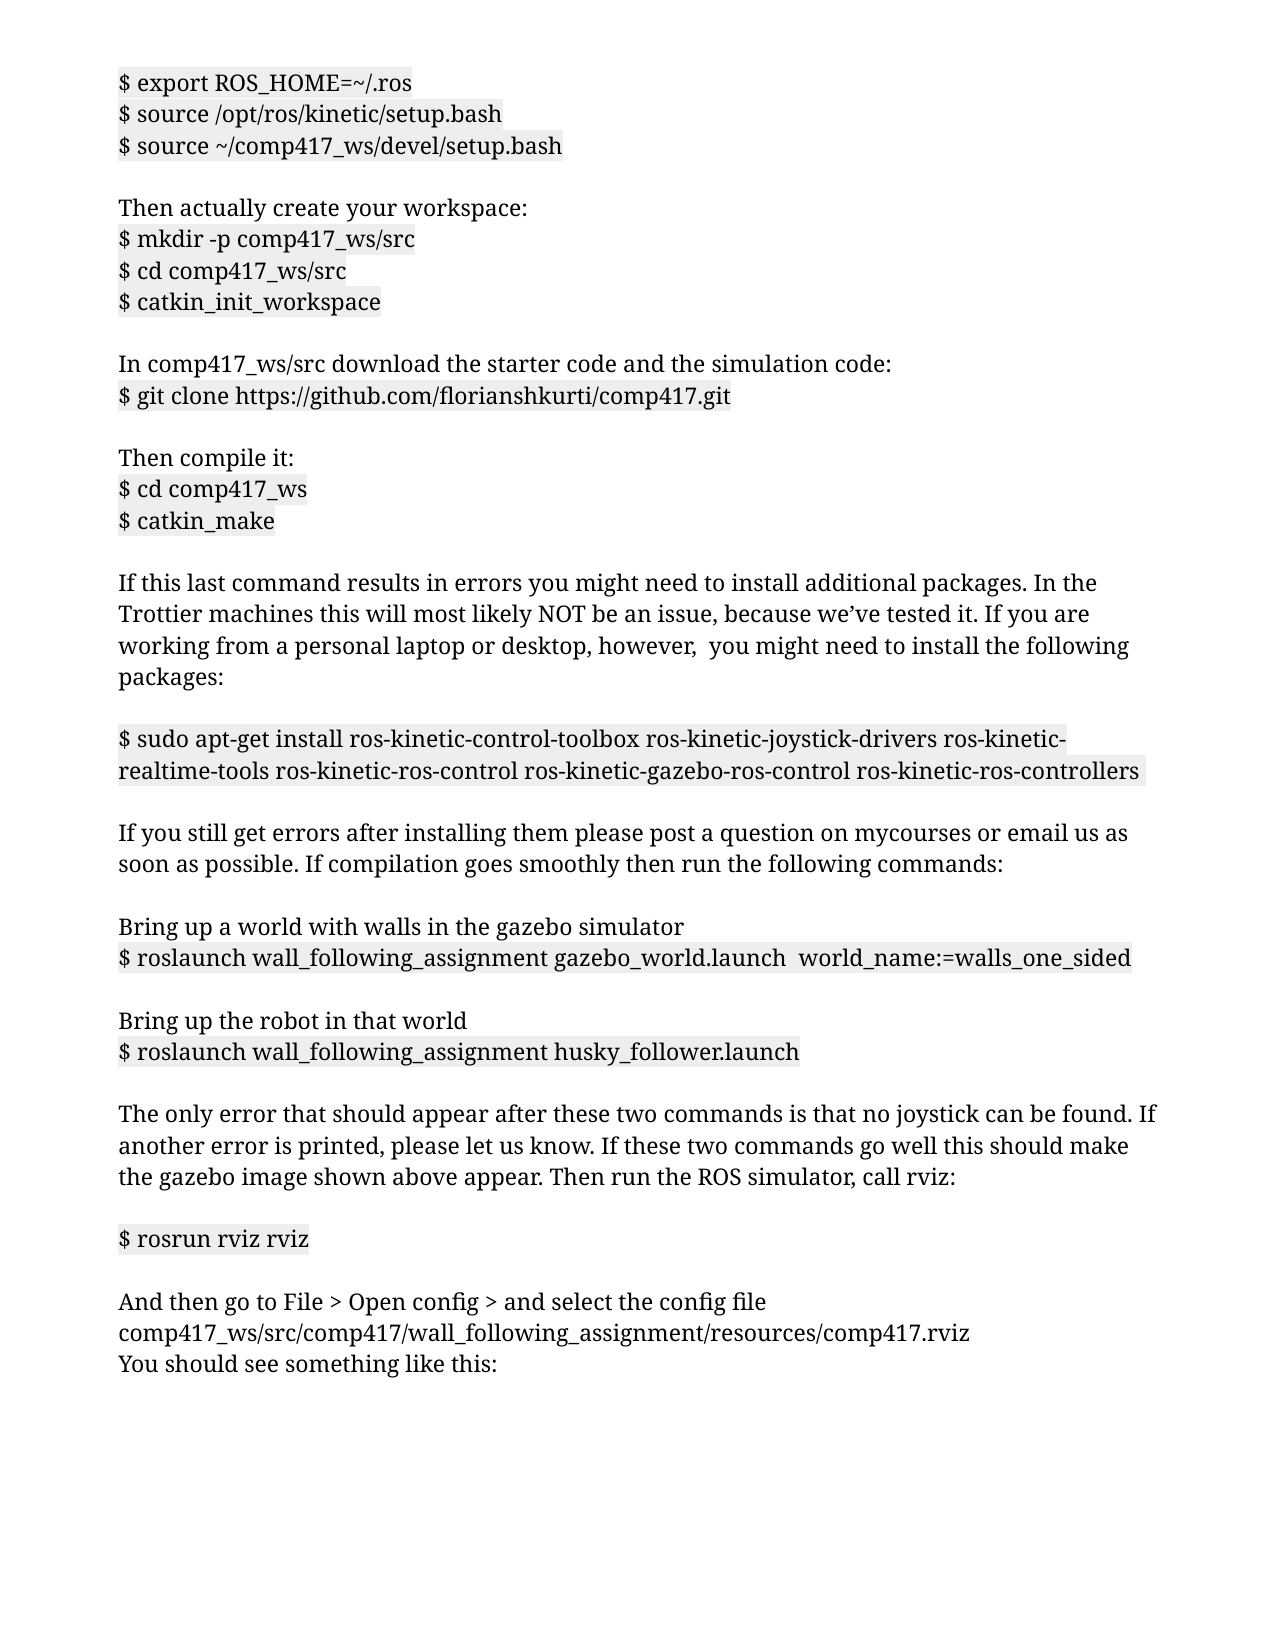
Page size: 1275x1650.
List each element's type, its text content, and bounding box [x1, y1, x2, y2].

text The only error that should appear after these two commands is that no joystick can be found. If another error is printed, please let us know. If these two commands go well this should make the gazebo image shown above appear. Then run the ROS simulator, call rviz: [118, 1098, 1157, 1192]
text $ mkdir -p comp417_ws/src [118, 223, 1157, 255]
text $ catkin_init_workspace [118, 286, 1157, 317]
text $ cd comp417_ws [118, 473, 1157, 505]
text Bring up a world with walls in the gazebo simulator [118, 911, 1157, 942]
text $ sudo apt-get install ros-kinetic-control-toolbox ros-kinetic-joystick-drivers ros-kinetic-realtime-tools ros-kinetic-ros-control ros-kinetic-gazebo-ros-control ros-kinetic-ros-controllers [118, 723, 1157, 786]
text $ roslaunch wall_following_assignment husky_follower.launch [118, 1036, 1157, 1067]
text $ cd comp417_ws/src [118, 255, 1157, 286]
text Then actually create your workspace: [118, 192, 1157, 223]
text And then go to File > Open config > and select the config file comp417_ws/src/comp417/wall_following_assignment/resources/comp417.rviz [118, 1286, 1157, 1348]
text In comp417_ws/src download the starter code and the simulation code: [118, 348, 1157, 380]
text $ source ~/comp417_ws/devel/setup.bash [118, 130, 1157, 161]
text $ git clone https://github.com/florianshkurti/comp417.git [118, 380, 1157, 411]
text If this last command results in errors you might need to install additional packages. In the Trottier machines this will most likely NOT be an issue, because we’ve tested it. If you are working from a personal laptop or desktop, however, you might need to install the following packages: [118, 567, 1157, 692]
text You should see something like this: [118, 1348, 1157, 1380]
text $ rosrun rviz rviz [118, 1223, 1157, 1255]
text Then compile it: [118, 442, 1157, 473]
text If you still get errors after installing them please post a question on mycourses or email us as soon as possible. If compilation goes smoothly then run the following commands: [118, 817, 1157, 880]
text $ roslaunch wall_following_assignment gazebo_world.launch world_name:=walls_one_sided [118, 942, 1157, 973]
text $ catkin_make [118, 505, 1157, 536]
text $ export ROS_HOME=~/.ros [118, 67, 1157, 98]
text Bring up the robot in that world [118, 1005, 1157, 1036]
text $ source /opt/ros/kinetic/setup.bash [118, 98, 1157, 130]
